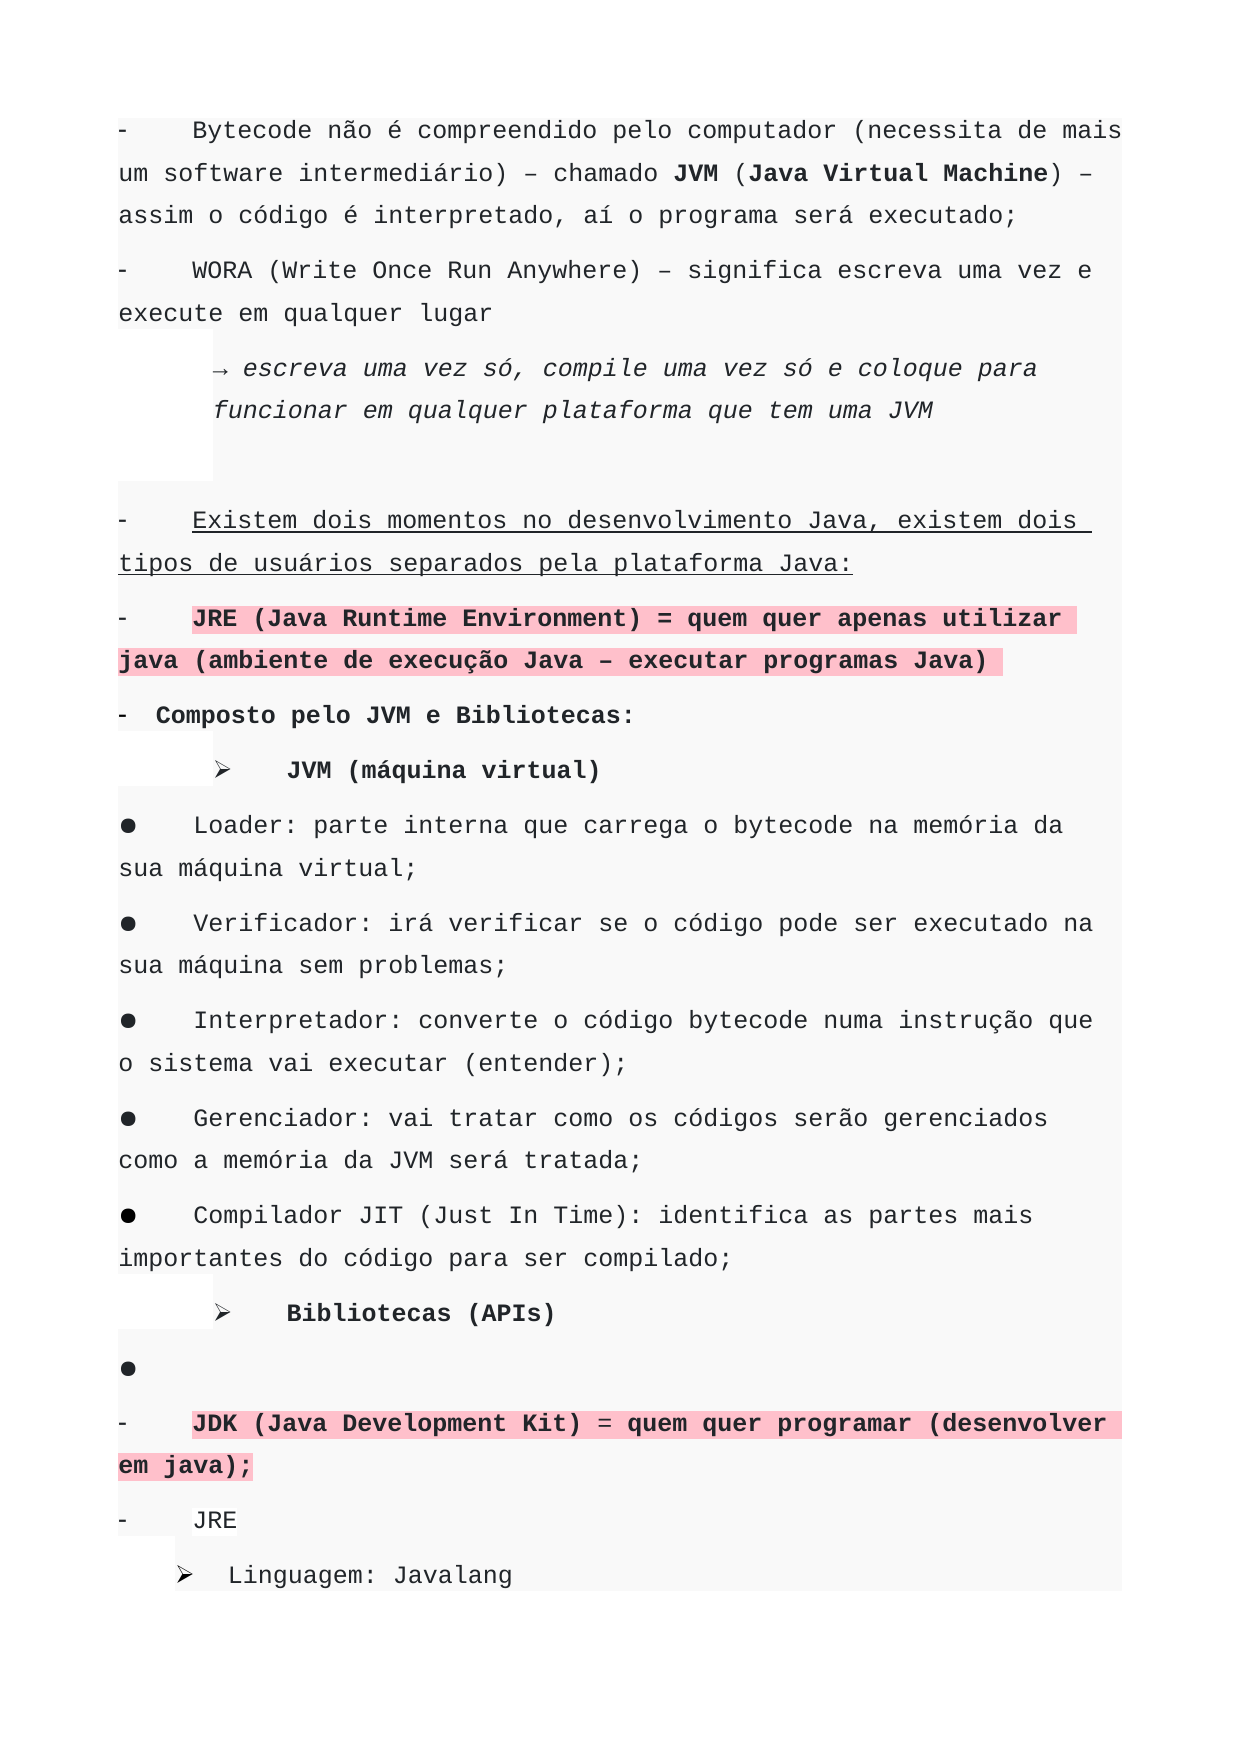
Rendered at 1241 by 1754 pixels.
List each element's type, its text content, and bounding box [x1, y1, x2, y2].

list → escreva uma vez só, compile uma vez só e coloque para funcionar em qualquer plataforma que tem uma JVM [213, 356, 1122, 426]
list JDK (Java Development Kit) = quem quer programar (desenvolver em java); [118, 1411, 1122, 1481]
list JRE (Java Runtime Environment) = quem quer apenas utilizar java (ambiente de execução Java – executar programas Java) [118, 606, 1122, 676]
list WORA (Write Once Run Anywhere) – significa escreva uma vez e execute em qualquer lugar [118, 258, 1122, 329]
list Interpretador: converte o código bytecode numa instrução que o sistema vai executar (entender); [118, 1008, 1122, 1079]
list Composto pelo JVM e Bibliotecas: [118, 703, 1122, 731]
list Loader: parte interna que carrega o bytecode na memória da sua máquina virtual; [118, 813, 1122, 884]
list Bibliotecas (APIs) [213, 1301, 1122, 1329]
list JRE [118, 1508, 1122, 1536]
list JVM (máquina virtual) [213, 758, 1122, 786]
list Linguagem: Javalang [175, 1563, 1122, 1591]
list Existem dois momentos no desenvolvimento Java, existem dois tipos de usuários separados pela plataforma Java: [118, 508, 1122, 579]
list Verificador: irá verificar se o código pode ser executado na sua máquina sem problemas; [118, 911, 1122, 981]
list Gerenciador: vai tratar como os códigos serão gerenciados como a memória da JVM será tratada; [118, 1106, 1122, 1176]
list Bytecode não é compreendido pelo computador (necessita de mais um software intermediário) – chamado JVM (Java Virtual Machine) – assim o código é interpretado, aí o programa será executado; [118, 118, 1122, 231]
list Compilador JIT (Just In Time): identifica as partes mais importantes do código para ser compilado; [118, 1203, 1122, 1274]
